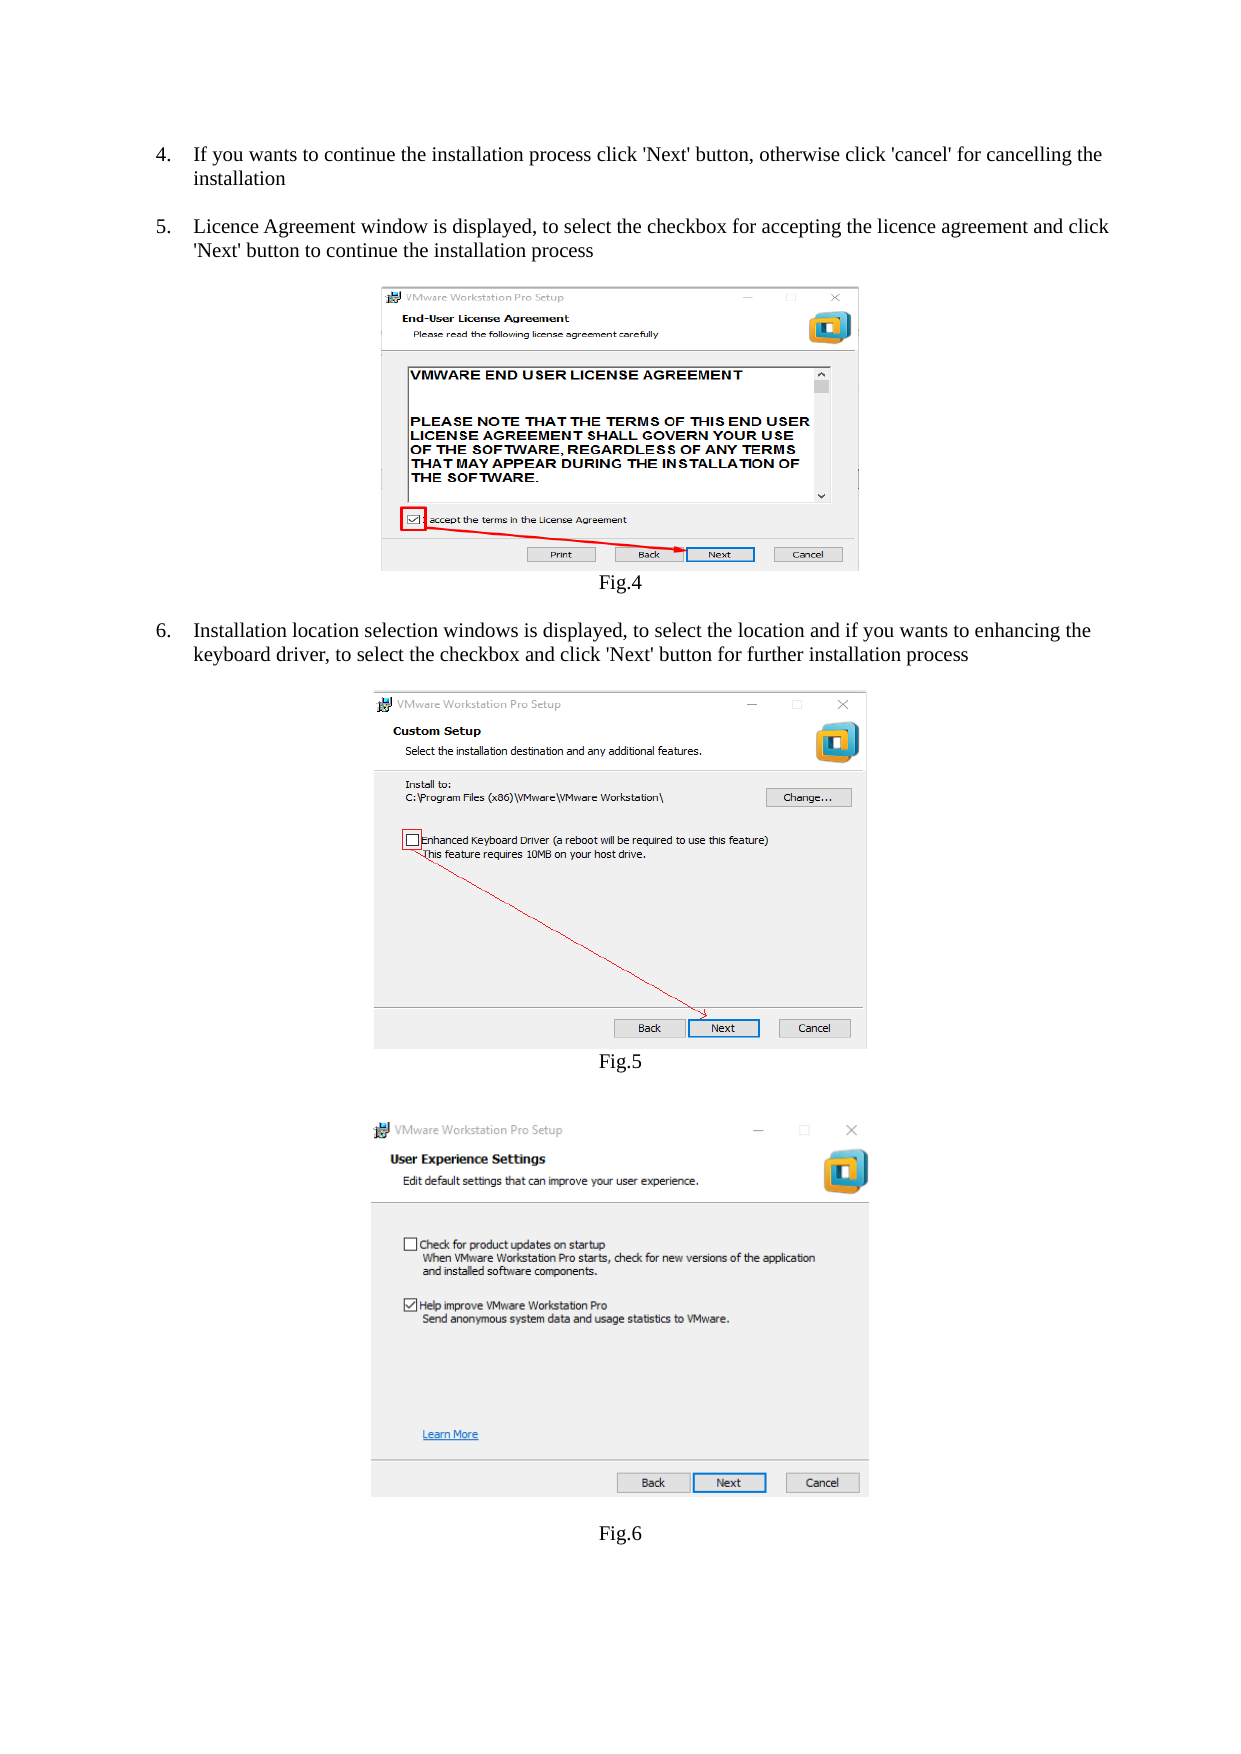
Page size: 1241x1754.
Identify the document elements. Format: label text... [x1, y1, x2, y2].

list Licence Agreement window is displayed, to select the checkbox for accepting the licence agreement and click 'Next' button to continue the installation process [156, 214, 1122, 262]
text Fig.6 [118, 1521, 1122, 1544]
text Fig.4 [118, 287, 1122, 594]
list If you wants to continue the installation process click 'Next' button, otherwise click 'cancel' for cancelling the installation [156, 142, 1122, 190]
text Fig.5 [118, 690, 1122, 1073]
list Installation location selection windows is displayed, to select the location and if you wants to enhancing the keyboard driver, to select the checkbox and click 'Next' button for further installation process [156, 618, 1122, 666]
